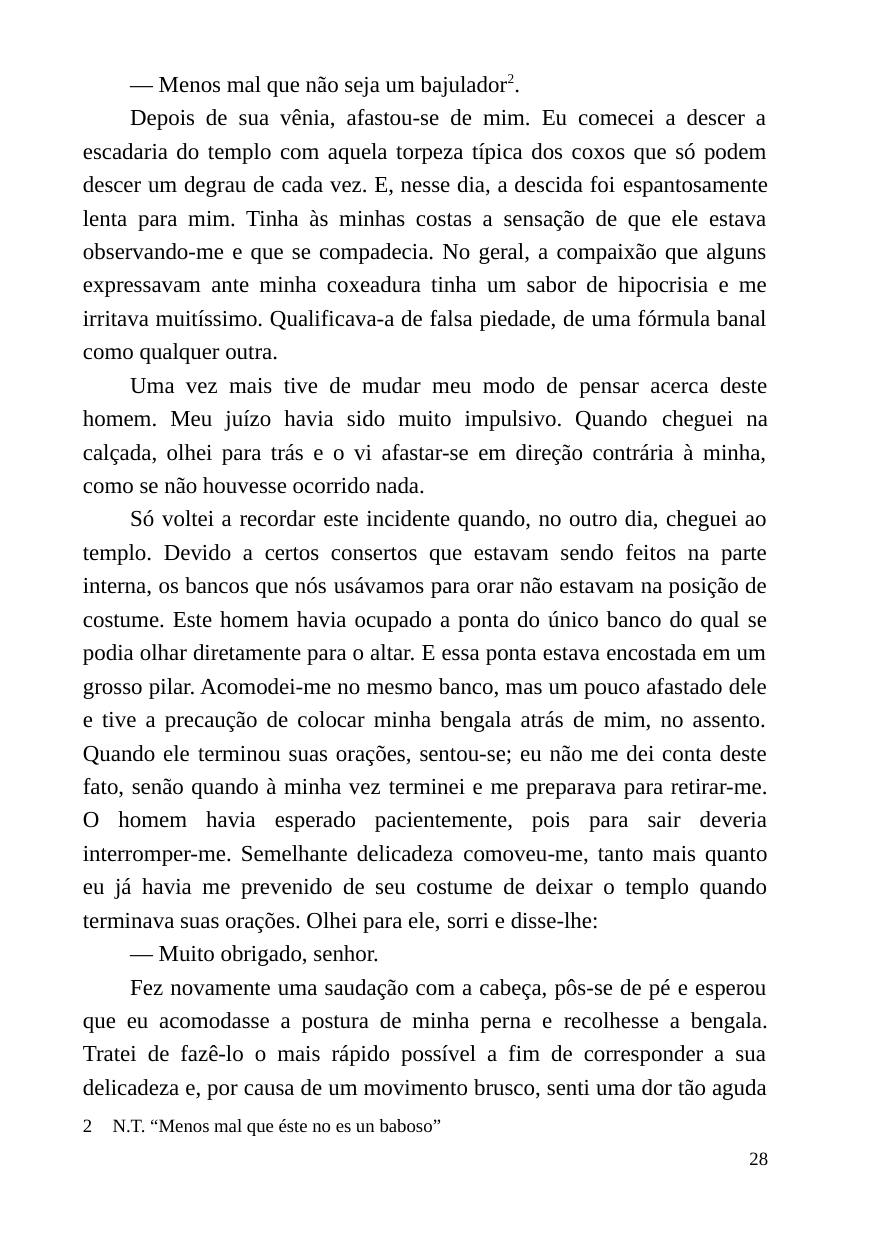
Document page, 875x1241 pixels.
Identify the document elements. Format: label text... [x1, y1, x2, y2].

text — Menos mal que não seja um bajulador. [83, 71, 768, 97]
text — Muito obrigado, senhor. [83, 940, 768, 967]
text Depois de sua vênia, afastou-se de mim. Eu comecei a descer a escadaria do templo com aquela torpeza típica dos coxos que só podem descer um degrau de cada vez. E, nesse dia, a descida foi espantosamente lenta para mim. Tinha às minhas costas a sensação de que ele estava observando-me e que se compadecia. No geral, a compaixão que alguns expressavam ante minha coxeadura tinha um sabor de hipocrisia e me irritava muitíssimo. Qualificava-a de falsa piedade, de uma fórmula banal como qualquer outra. [83, 104, 768, 365]
text Fez novamente uma saudação com a cabeça, pôs-se de pé e esperou que eu acomodasse a postura de minha perna e recolhesse a bengala. Tratei de fazê-lo o mais rápido possível a fim de corresponder a sua delicadeza e, por causa de um movimento brusco, senti uma dor tão aguda [83, 974, 768, 1100]
text Uma vez mais tive de mudar meu modo de pensar acerca deste homem. Meu juízo havia sido muito impulsivo. Quando cheguei na calçada, olhei para trás e o vi afastar-se em direção contrária à minha, como se não houvesse ocorrido nada. [83, 372, 768, 498]
text N.T. “Menos mal que éste no es un baboso” [83, 1114, 768, 1136]
text Só voltei a recordar este incidente quando, no outro dia, cheguei ao templo. Devido a certos consertos que estavam sendo feitos na parte interna, os bancos que nós usávamos para orar não estavam na posição de costume. Este homem havia ocupado a ponta do único banco do qual se podia olhar diretamente para o altar. E essa ponta estava encostada em um grosso pilar. Acomodei-me no mesmo banco, mas um pouco afastado dele e tive a precaução de colocar minha bengala atrás de mim, no assento. Quando ele terminou suas orações, sentou-se; eu não me dei conta deste fato, senão quando à minha vez terminei e me preparava para retirar-me. O homem havia esperado pacientemente, pois para sair deveria interromper-me. Semelhante delicadeza comoveu-me, tanto mais quanto eu já havia me prevenido de seu costume de deixar o templo quando terminava suas orações. Olhei para ele, sorri e disse-lhe: [83, 506, 768, 933]
